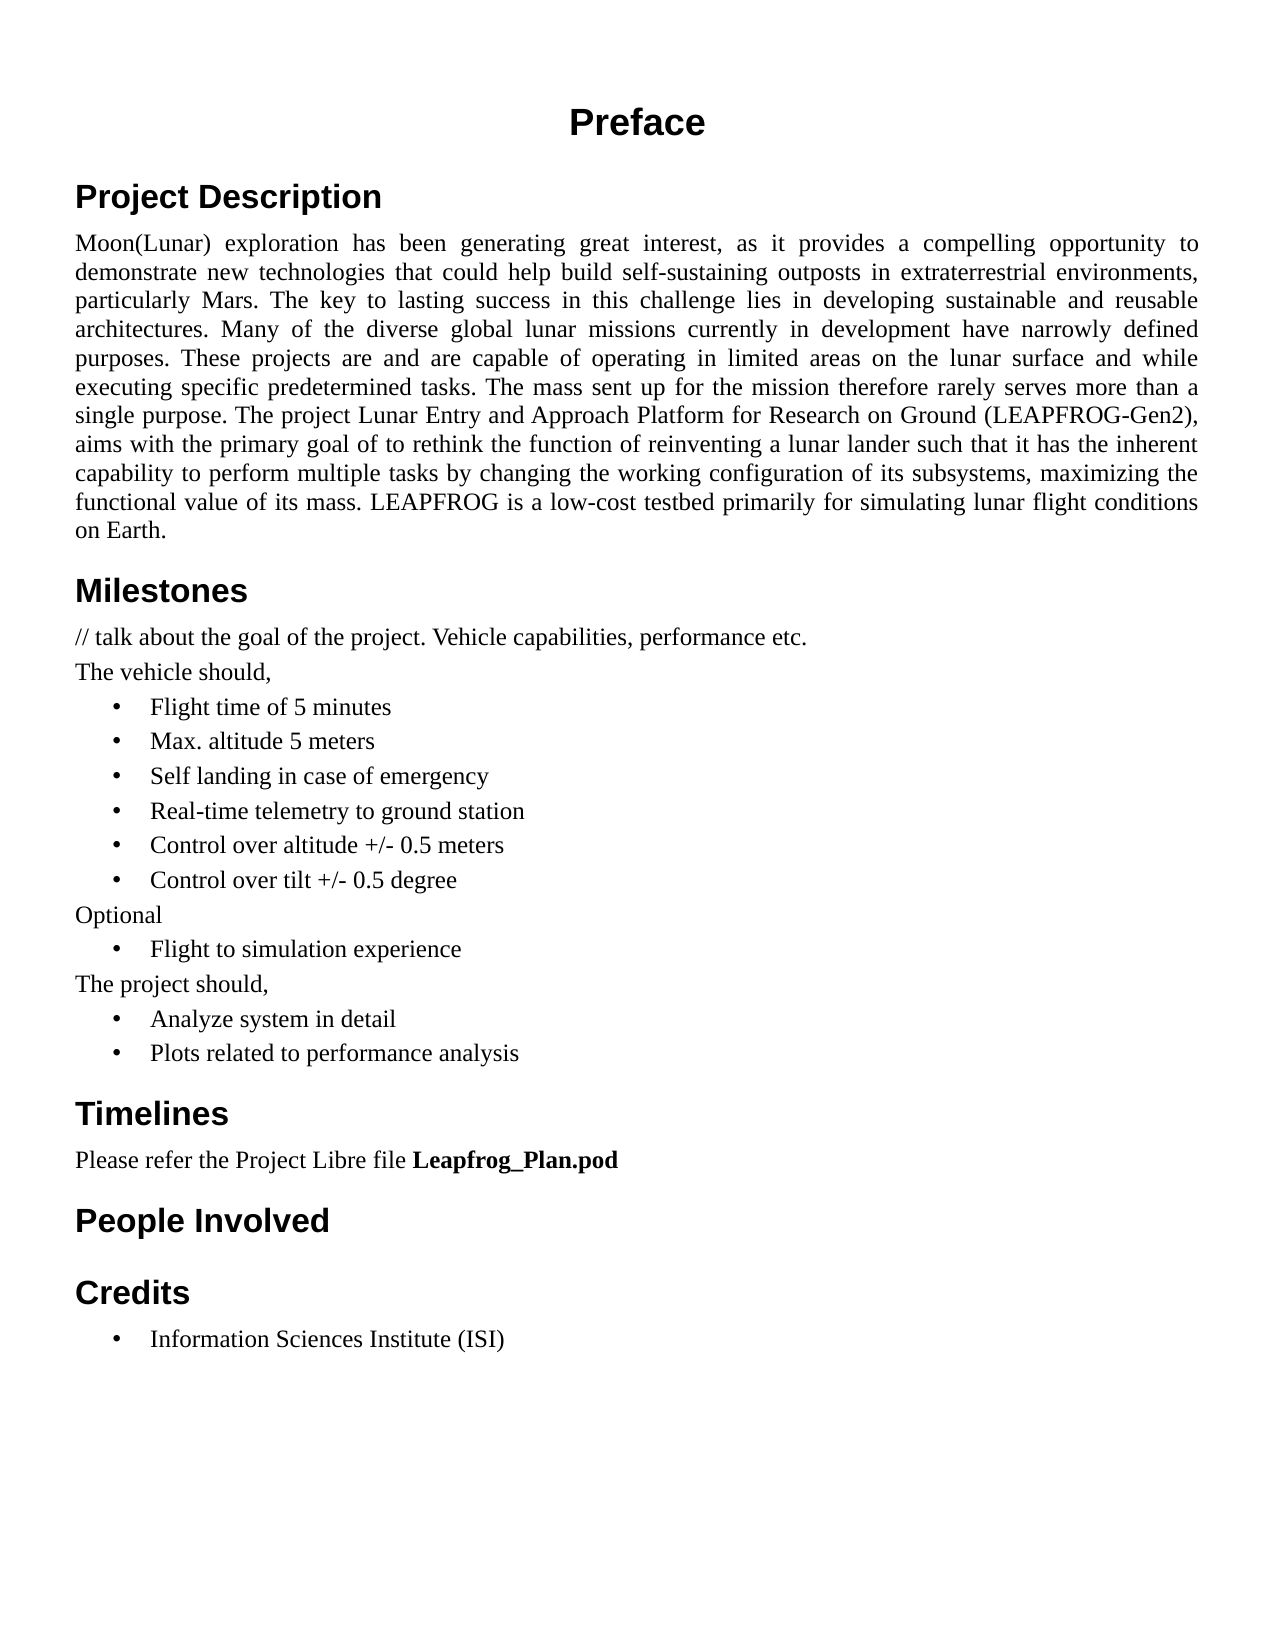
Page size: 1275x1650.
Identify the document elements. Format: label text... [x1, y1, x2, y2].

subtitle People Involved [75, 1201, 1200, 1239]
text // talk about the goal of the project. Vehicle capabilities, performance etc. [75, 622, 1200, 651]
list Information Sciences Institute (ISI) [112, 1324, 1200, 1353]
list Real-time telemetry to ground station [112, 796, 1200, 824]
list Max. altitude 5 meters [112, 726, 1200, 755]
list Plots related to performance analysis [112, 1038, 1200, 1067]
text Optional [75, 900, 1200, 928]
list Control over tilt +/- 0.5 degree [112, 865, 1200, 894]
list Analyze system in detail [112, 1004, 1200, 1033]
subtitle Milestones [75, 571, 1200, 610]
list Flight time of 5 minutes [112, 692, 1200, 720]
list Control over altitude +/- 0.5 meters [112, 830, 1200, 859]
text Moon(Lunar) exploration has been generating great interest, as it provides a compelling opportunity to demonstrate new technologies that could help build self-sustaining outposts in extraterrestrial environments, particularly Mars. The key to lasting success in this challenge lies in developing sustainable and reusable architectures. Many of the diverse global lunar missions currently in development have narrowly defined purposes. These projects are and are capable of operating in limited areas on the lunar surface and while executing specific predetermined tasks. The mass sent up for the mission therefore rarely serves more than a single purpose. The project Lunar Entry and Approach Platform for Research on Ground (LEAPFROG-Gen2), aims with the primary goal of to rethink the function of reinventing a lunar lander such that it has the inherent capability to perform multiple tasks by changing the working configuration of its subsystems, maximizing the functional value of its mass. LEAPFROG is a low-cost testbed primarily for simulating lunar flight conditions on Earth. [75, 228, 1200, 544]
text Please refer the Project Libre file Leapfrog_Plan.pod [75, 1145, 1200, 1174]
text The vehicle should, [75, 657, 1200, 686]
list Self landing in case of emergency [112, 761, 1200, 790]
text The project should, [75, 969, 1200, 998]
subtitle Credits [75, 1273, 1200, 1311]
list Flight to simulation experience [112, 934, 1200, 963]
subtitle Timelines [75, 1094, 1200, 1133]
subtitle Project Description [75, 177, 1200, 216]
subtitle Preface [75, 100, 1200, 144]
